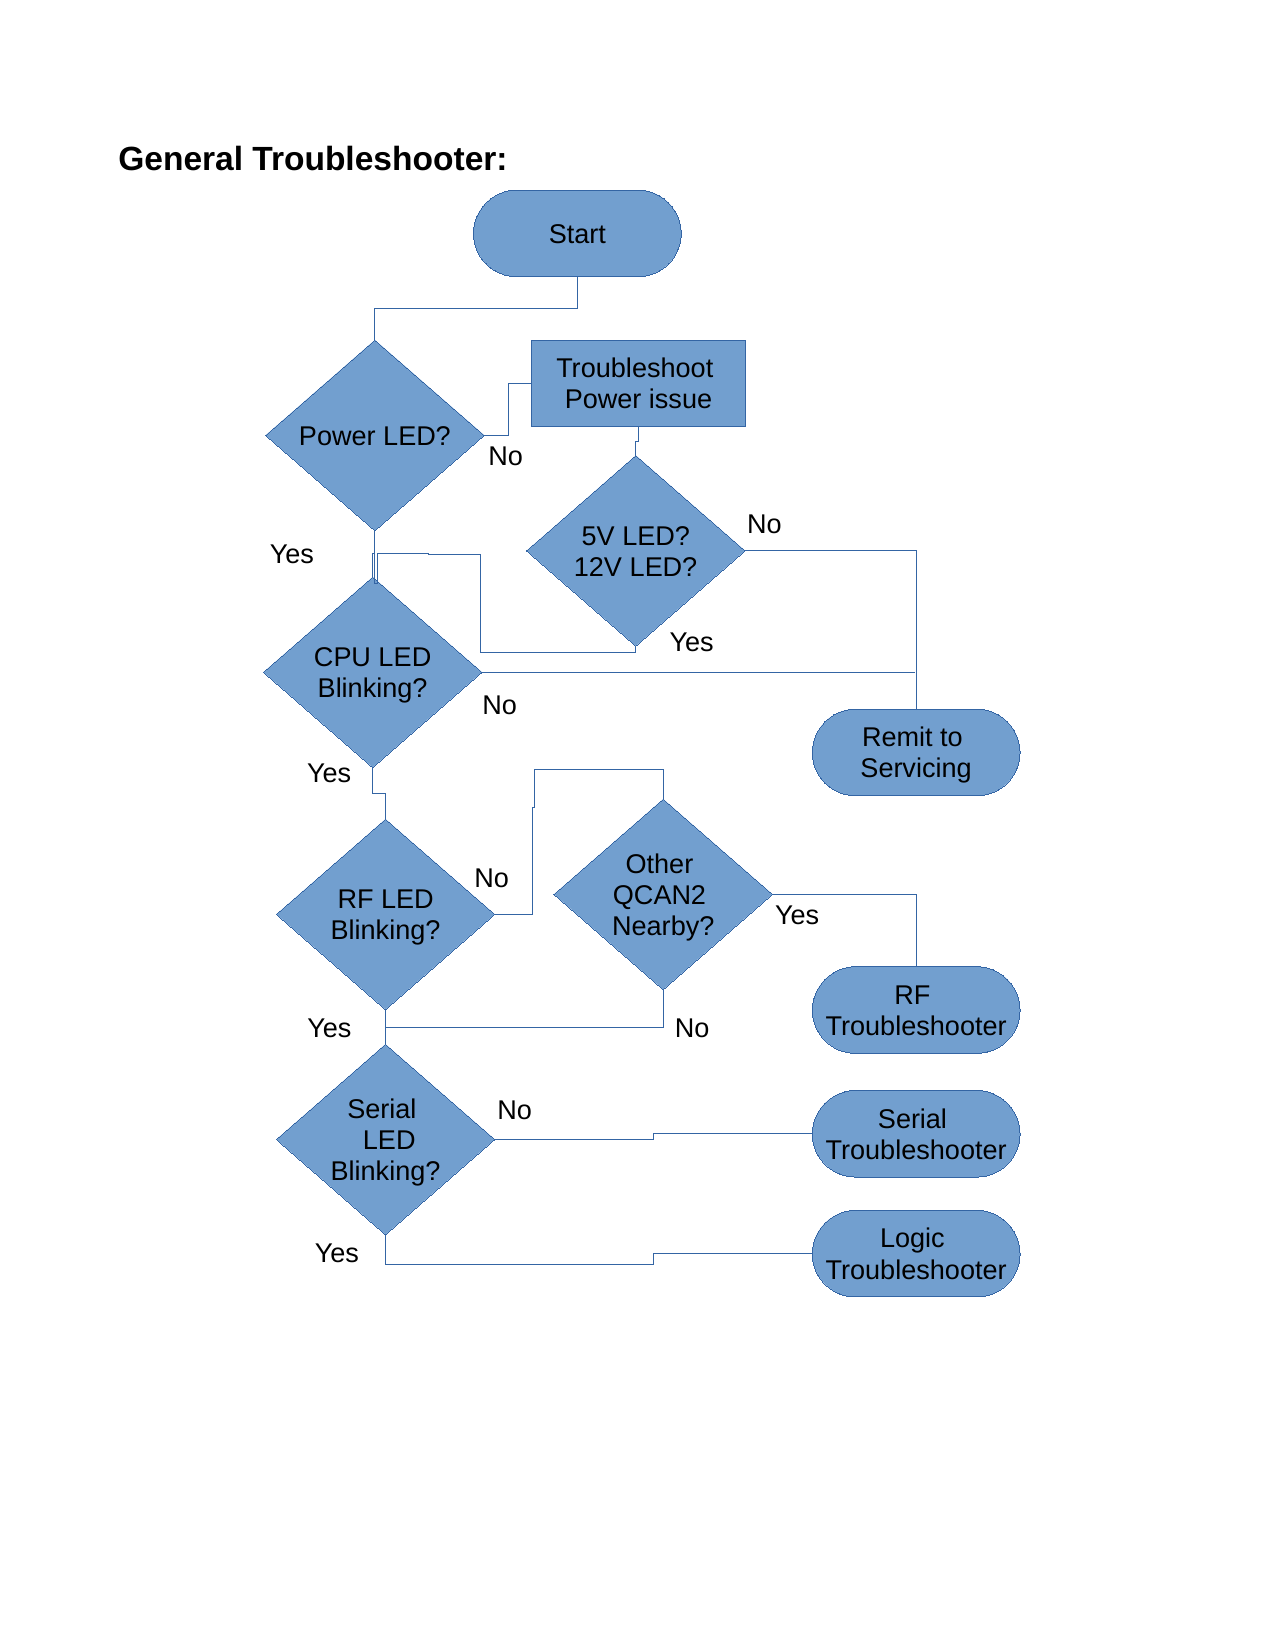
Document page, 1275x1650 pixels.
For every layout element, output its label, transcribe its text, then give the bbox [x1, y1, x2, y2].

subtitle General Troubleshooter: [118, 139, 1157, 178]
